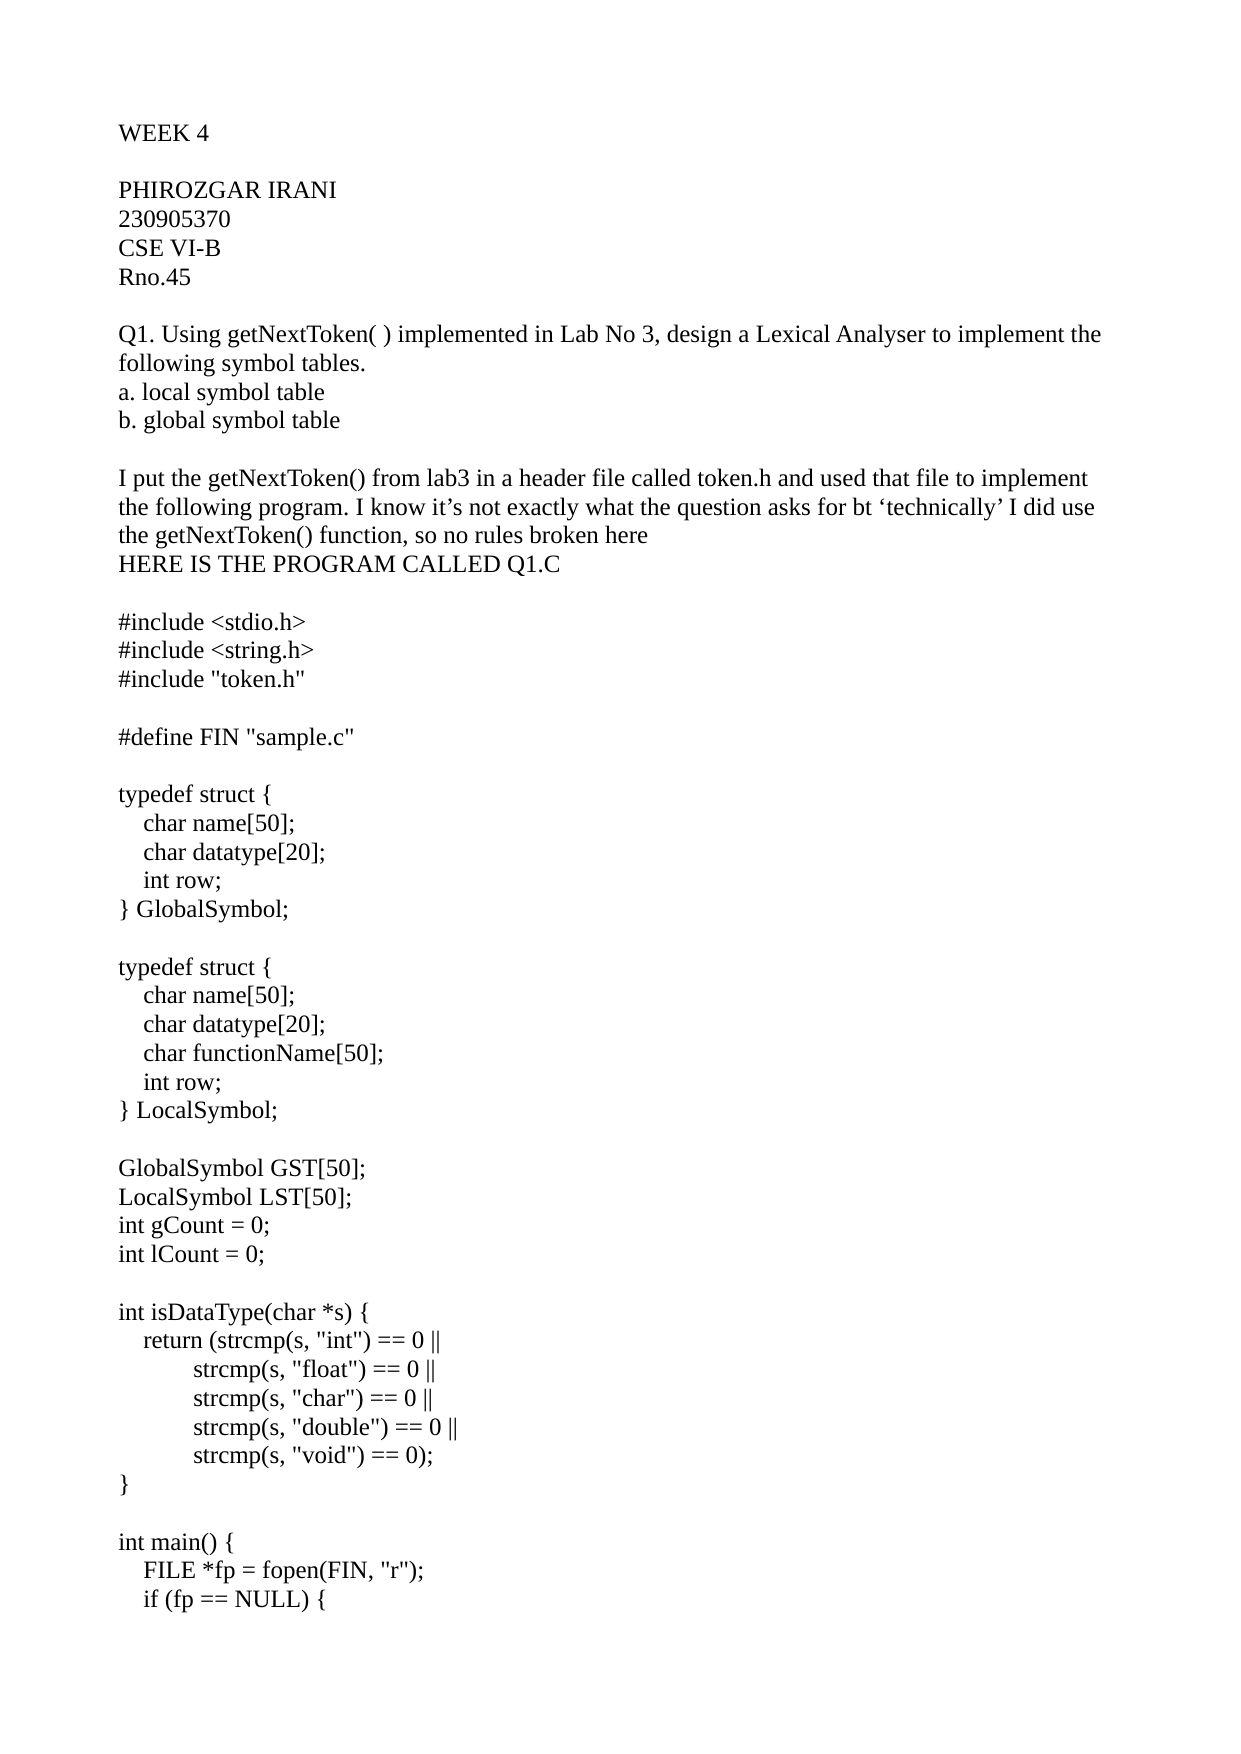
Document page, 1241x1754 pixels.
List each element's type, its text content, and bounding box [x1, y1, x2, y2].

text PHIROZGAR IRANI [118, 176, 1122, 204]
text GlobalSymbol GST[50]; [118, 1153, 1122, 1182]
text typedef struct { [118, 952, 1122, 981]
text I put the getNextToken() from lab3 in a header file called token.h and used that file to implement the following program. I know it’s not exactly what the question asks for bt ‘technically’ I did use the getNextToken() function, so no rules broken here HERE IS THE PROGRAM CALLED Q1.C [118, 463, 1122, 578]
text if (fp == NULL) { [118, 1584, 1122, 1613]
text typedef struct { [118, 779, 1122, 808]
text LocalSymbol LST[50]; [118, 1182, 1122, 1211]
text } GlobalSymbol; [118, 894, 1122, 923]
text 230905370 [118, 204, 1122, 233]
text int row; [118, 866, 1122, 894]
text FILE *fp = fopen(FIN, "r"); [118, 1556, 1122, 1584]
text Rno.45 [118, 262, 1122, 291]
text char datatype[20]; [118, 837, 1122, 866]
text #define FIN "sample.c" [118, 722, 1122, 751]
text char name[50]; [118, 981, 1122, 1009]
text a. local symbol table [118, 377, 1122, 406]
text Q1. Using getNextToken( ) implemented in Lab No 3, design a Lexical Analyser to implement the following symbol tables. [118, 319, 1122, 377]
text #include <stdio.h> [118, 607, 1122, 636]
text strcmp(s, "void") == 0); [118, 1441, 1122, 1469]
text int main() { [118, 1527, 1122, 1556]
text char name[50]; [118, 808, 1122, 837]
text b. global symbol table [118, 406, 1122, 434]
text strcmp(s, "double") == 0 || [118, 1412, 1122, 1441]
text char functionName[50]; [118, 1038, 1122, 1067]
text strcmp(s, "float") == 0 || [118, 1354, 1122, 1383]
text #include <string.h> [118, 636, 1122, 664]
text } [118, 1469, 1122, 1498]
text char datatype[20]; [118, 1009, 1122, 1038]
text int lCount = 0; [118, 1239, 1122, 1268]
text int isDataType(char *s) { [118, 1297, 1122, 1326]
text strcmp(s, "char") == 0 || [118, 1383, 1122, 1412]
text #include "token.h" [118, 664, 1122, 693]
text int row; [118, 1067, 1122, 1096]
text WEEK 4 [118, 118, 1122, 147]
text int gCount = 0; [118, 1211, 1122, 1239]
text CSE VI-B [118, 233, 1122, 262]
text return (strcmp(s, "int") == 0 || [118, 1326, 1122, 1354]
text } LocalSymbol; [118, 1096, 1122, 1124]
